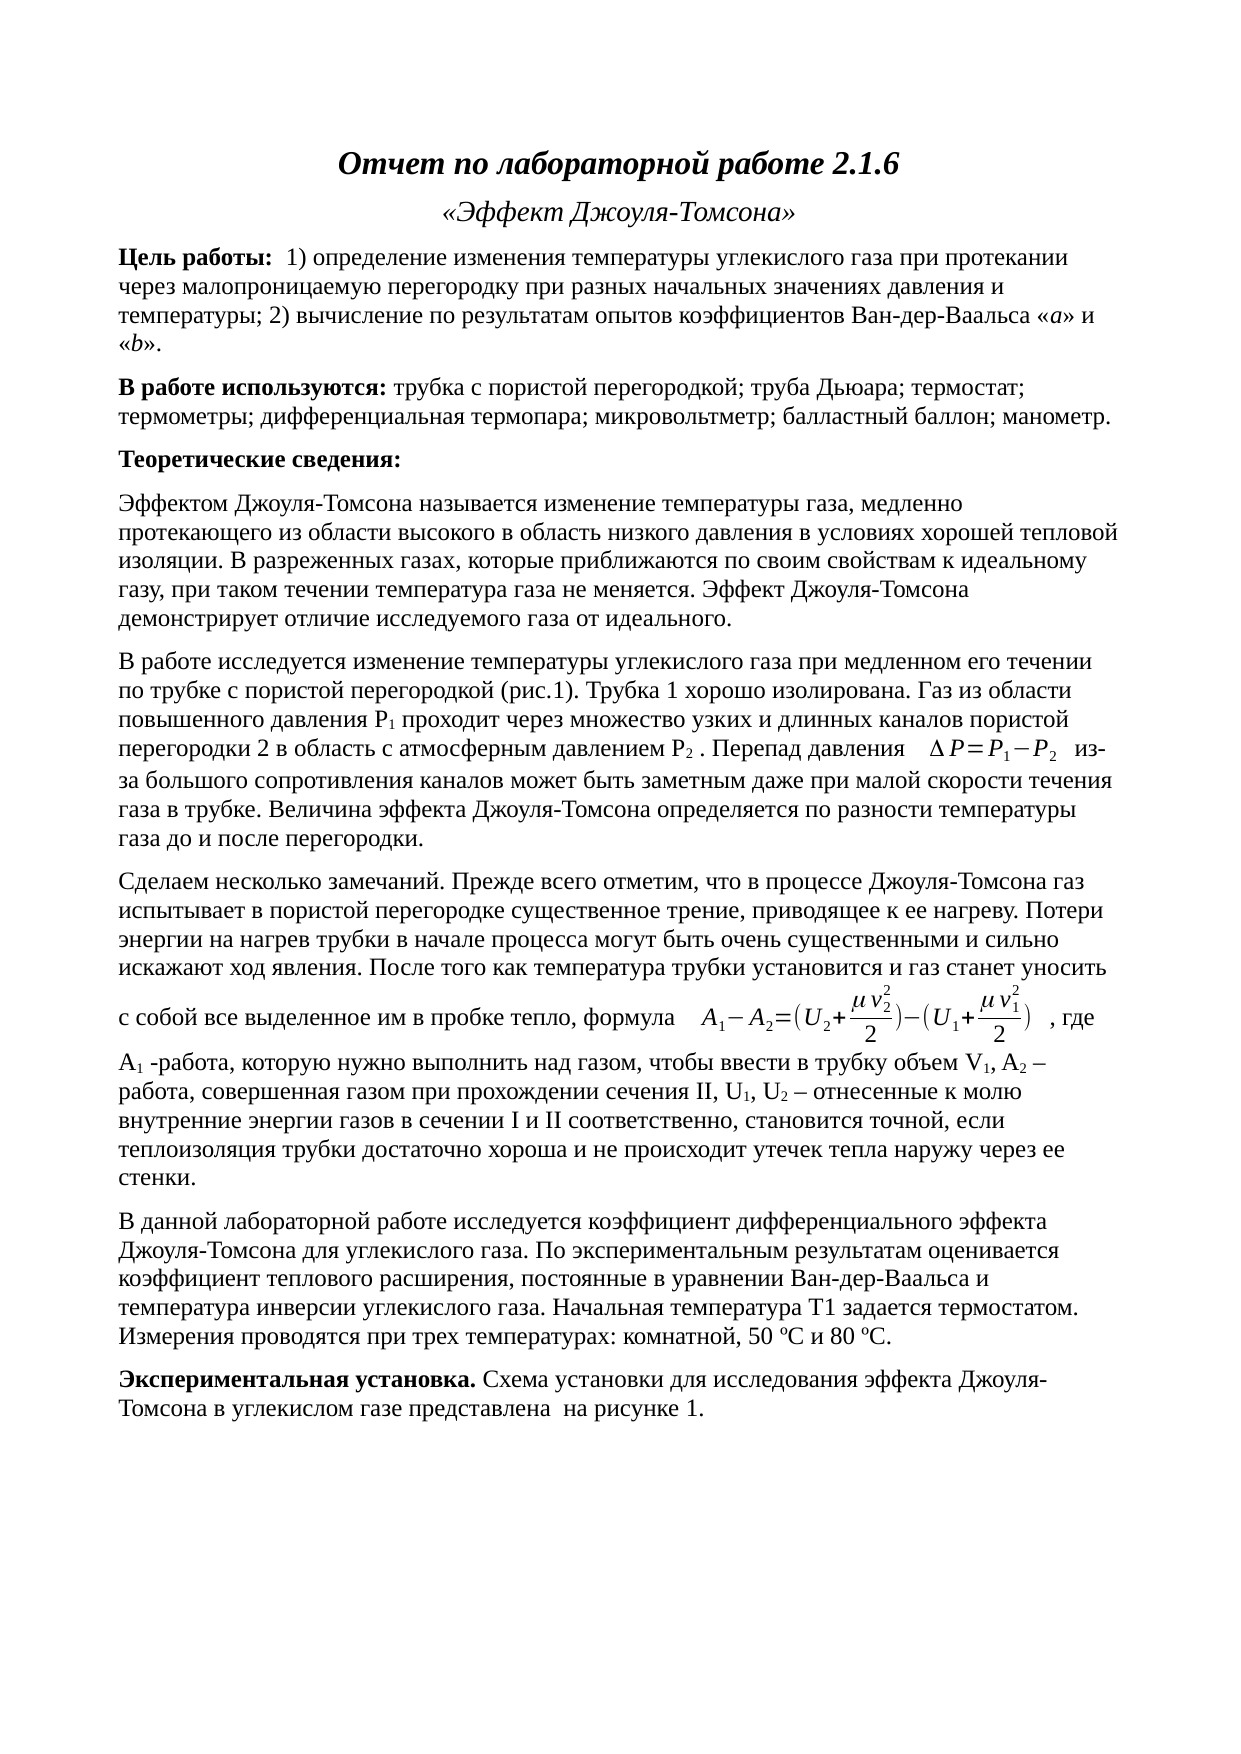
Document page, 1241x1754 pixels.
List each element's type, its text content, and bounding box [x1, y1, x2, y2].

text В работе используются: трубка с пористой перегородкой; труба Дьюара; термостат; термометры; дифференциальная термопара; микровольтметр; балластный баллон; манометр. [118, 372, 1122, 429]
text Сделаем несколько замечаний. Прежде всего отметим, что в процессе Джоуля-Томсона газ испытывает в пористой перегородке существенное трение, приводящее к ее нагреву. Потери энергии на нагрев трубки в начале процесса могут быть очень существенными и сильно искажают ход явления. После того как температура трубки установится и газ станет уносить с собой все выделенное им в пробке тепло, формула , где A1 -работа, которую нужно выполнить над газом, чтобы ввести в трубку объем V1, A2 – работа, совершенная газом при прохождении сечения II, U1, U2 – отнесенные к молю внутренние энергии газов в сечении I и II соответственно, становится точной, если теплоизоляция трубки достаточно хороша и не происходит утечек тепла наружу через ее стенки. [118, 866, 1122, 1191]
title Отчет по лабораторной работе 2.1.6 [118, 143, 1122, 181]
text Цель работы: 1) определение изменения температуры углекислого газа при протекании через малопроницаемую перегородку при разных начальных значениях давления и температуры; 2) вычисление по результатам опытов коэффициентов Ван-дер-Ваальса «а» и «b». [118, 242, 1122, 357]
subtitle «Эффект Джоуля-Томсона» [118, 194, 1122, 227]
text Эффектом Джоуля-Томсона называется изменение температуры газа, медленно протекающего из области высокого в область низкого давления в условиях хорошей тепловой изоляции. В разреженных газах, которые приближаются по своим свойствам к идеальному газу, при таком течении температура газа не меняется. Эффект Джоуля-Томсона демонстрирует отличие исследуемого газа от идеального. [118, 488, 1122, 632]
text В данной лабораторной работе исследуется коэффициент дифференциального эффекта Джоуля-Томсона для углекислого газа. По экспериментальным результатам оценивается коэффициент теплового расширения, постоянные в уравнении Ван-дер-Ваальса и температура инверсии углекислого газа. Начальная температура Т1 задается термостатом. Измерения проводятся при трех температурах: комнатной, 50 ºС и 80 ºС. [118, 1206, 1122, 1350]
text Теоретические сведения: [118, 444, 1122, 473]
text Экспериментальная установка. Схема установки для исследования эффекта Джоуля-Томсона в углекислом газе представлена на рисунке 1. [118, 1364, 1122, 1422]
text В работе исследуется изменение температуры углекислого газа при медленном его течении по трубке с пористой перегородкой (рис.1). Трубка 1 хорошо изолирована. Газ из области повышенного давления P1 проходит через множество узких и длинных каналов пористой перегородки 2 в область с атмосферным давлением Р2 . Перепад давления из-за большого сопротивления каналов может быть заметным даже при малой скорости течения газа в трубке. Величина эффекта Джоуля-Томсона определяется по разности температуры газа до и после перегородки. [118, 646, 1122, 851]
